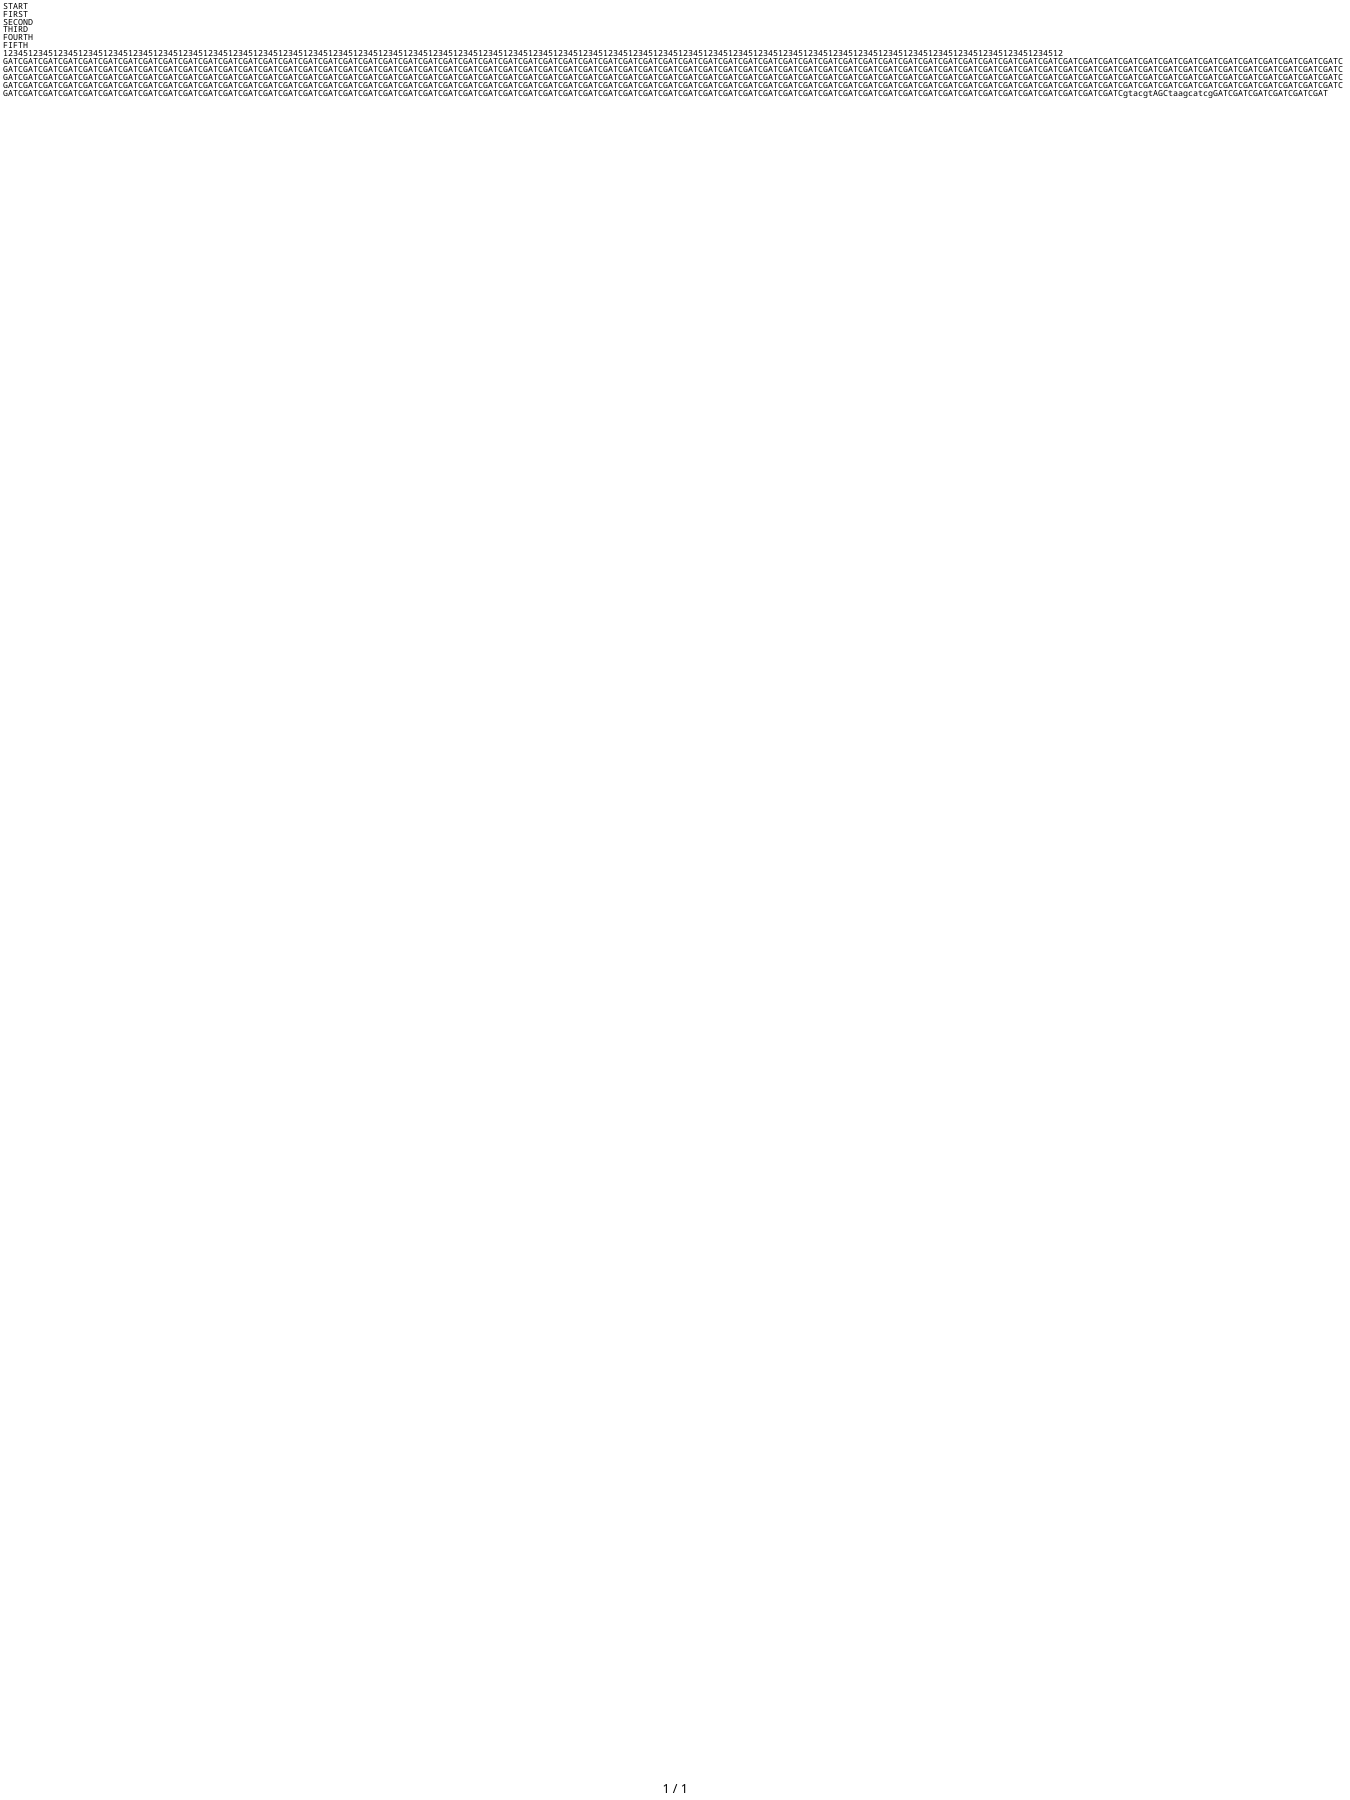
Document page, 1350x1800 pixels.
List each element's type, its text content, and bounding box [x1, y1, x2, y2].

text FIRST [3, 11, 1347, 19]
text FOURTH [3, 34, 1347, 42]
text THIRD [3, 27, 1347, 34]
text 12345123451234512345123451234512345123451234512345123451234512345123451234512345123451234512345123451234512345123451234512345123451234512345123451234512345123451234512345123451234512345123451234512345123451234512 [3, 50, 1347, 58]
text START [3, 3, 1347, 11]
text SECOND [3, 19, 1347, 27]
text GATCGATCGATCGATCGATCGATCGATCGATCGATCGATCGATCGATCGATCGATCGATCGATCGATCGATCGATCGATCGATCGATCGATCGATCGATCGATCGATCGATCGATCGATCGATCGATCGATCGATCGATCGATCGATCGATCGATCGATCGATCGATCGATCGATCGATCGATCGATCGATCGATCGATCGATCGATCGATCGATCGATCGATCGATCGATCGATCGATCGATCGATCGATCGATCGATCGATCGATCGATCGATCGATCGATCGATCGATCGATCGATCGATCGATCGATCGATCGATCGATCGATCGATCGATCGATCGATCGATCGATCGATCGATCGATCGATCGATCGATCGATCGATCGATCGATCGATCGATCGATCGATCGATCGATCGATCGATCGATCGATCGATCGATCGATCGATCGATCGATCGATCGATCGATCGATCGATCGATCGATCGATCGATCGATCGATCGATCGATCGATCGATCGATCGATCGATCGATCGATCGATCGATCGATCGATCGATCGATCGATCGATCGATCGATCGATCGATCGATCGATCGATCGATCGATCGATCGATCGATCGATCGATCGATCGATCGATCGATCGATCGATCGATCGATCGATCGATCGATCGATCGATCGATCGATCGATCGATCGATCGATCGATCGATCGATCGATCGATCGATCGATCGATCGATCGATCGATCGATCGATCGATCGATCGATCGATCGATCGATCGATCGATCGATCGATCGATCGATCGATCGATCGATCGATCGATCGATCGATCGATCGATCGATCGATCGATCGATCGATCGATCGATCGATCGATCGATCGATCGATCGATCGATCGATCGATCGATCGATCGATCGATCGATCGATCGATCGATCGATCGATCGATCGATCGATCGATCGATCGATCGATCGATCGATCGATCGATCGATCGATCGATCGATCGATCGATCGATCGATCGATCGATCGATCGATCGATCGATCGATCGATCGATCGATCGATCGATCGATCGATCGATCGATCGATCGATCGATCGATCGATCGATCGATCGATCGATCGATCGATCGATCGATCGATCGATCGATCGATCGATCGATCGATCGATCGATCGATCGATCGATCGATCGATCGATCGATCGATCGATCGATCGATCGATCGATCGATCGATCGATCGATCGATCGATCGATCGATCGATCGATCGATCGATCGATCGATCGATCGATCGATCGATCGATCgtacgtAGCtaagcatcgGATCGATCGATCGATCGATCGAT [3, 58, 1347, 98]
text FIFTH [3, 42, 1347, 50]
